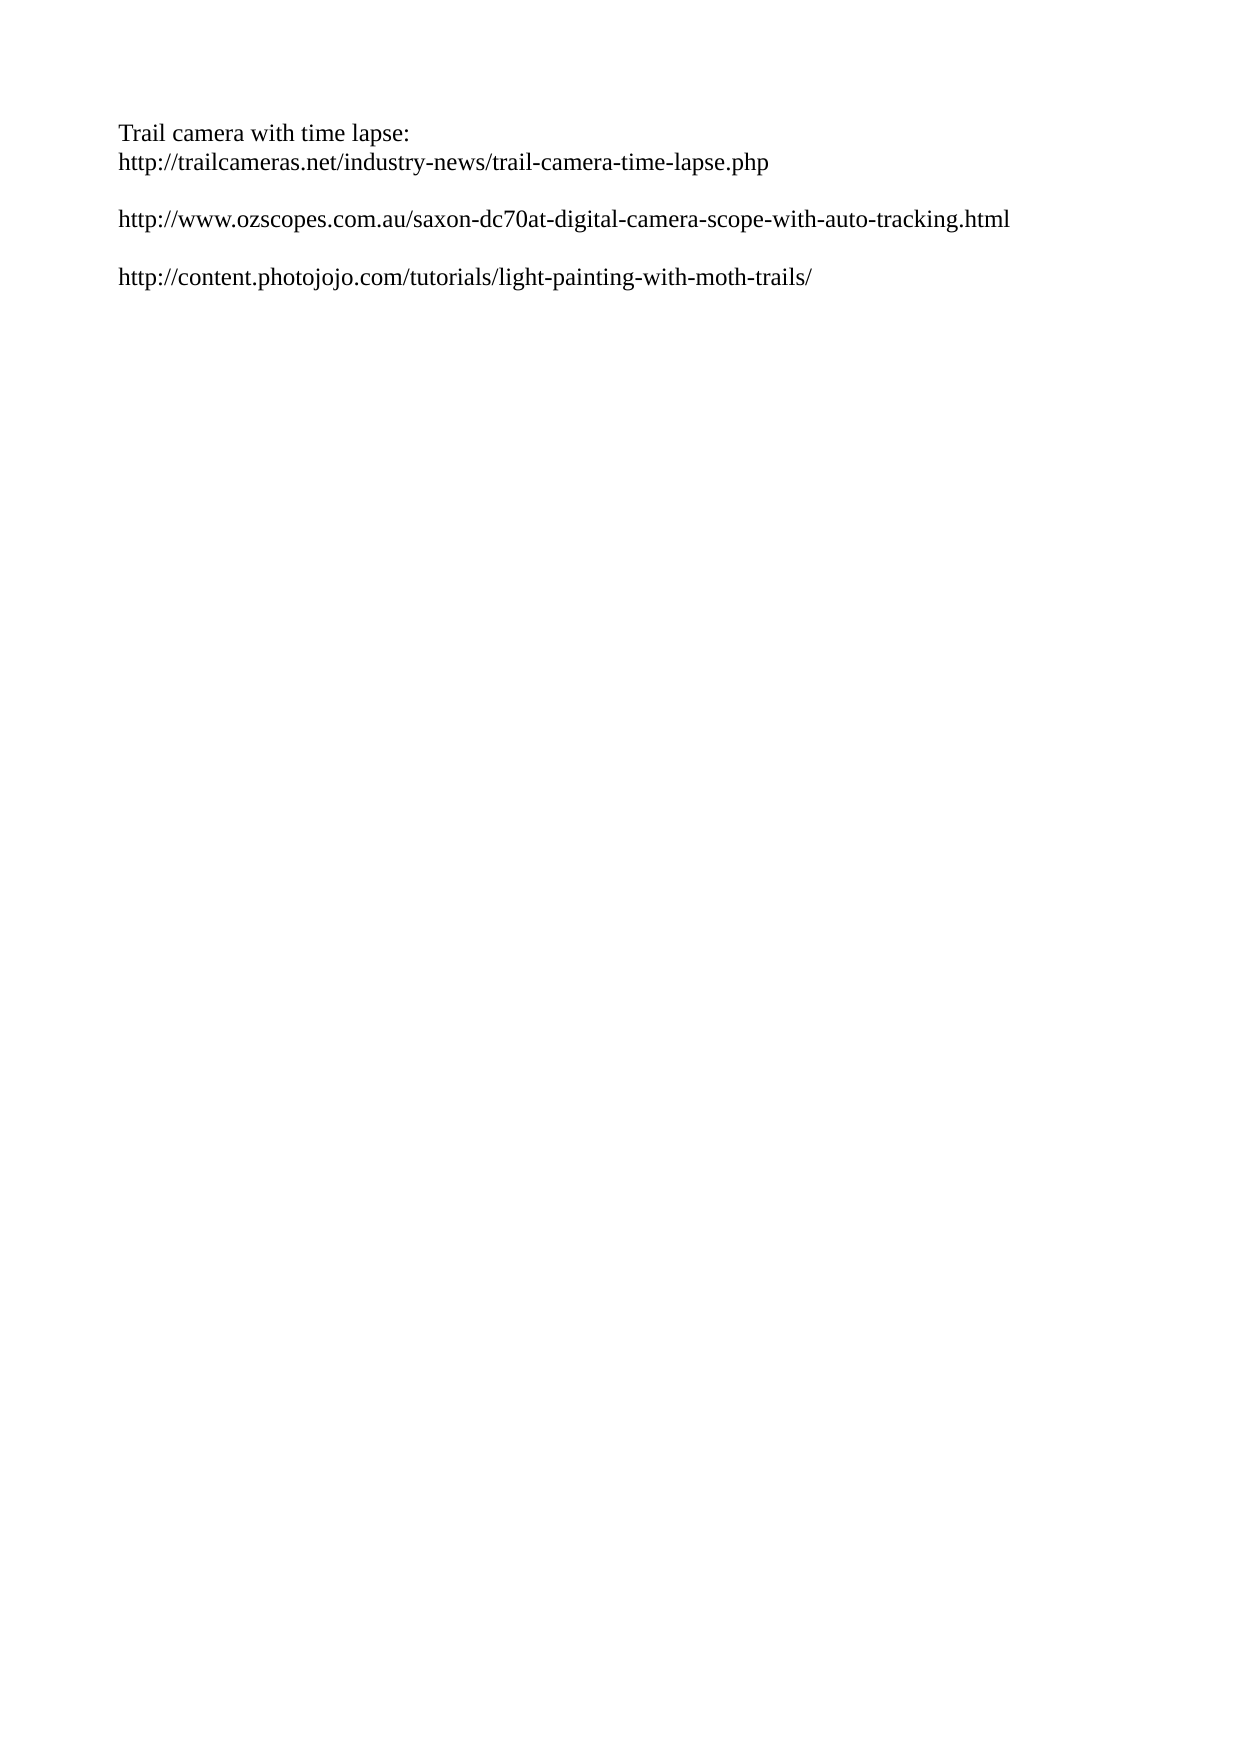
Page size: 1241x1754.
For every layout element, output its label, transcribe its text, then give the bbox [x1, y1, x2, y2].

text http://trailcameras.net/industry-news/trail-camera-time-lapse.php [118, 147, 1122, 176]
text http://www.ozscopes.com.au/saxon-dc70at-digital-camera-scope-with-auto-tracking.html [118, 204, 1122, 233]
text http://content.photojojo.com/tutorials/light-painting-with-moth-trails/ [118, 262, 1122, 291]
text Trail camera with time lapse: [118, 118, 1122, 147]
